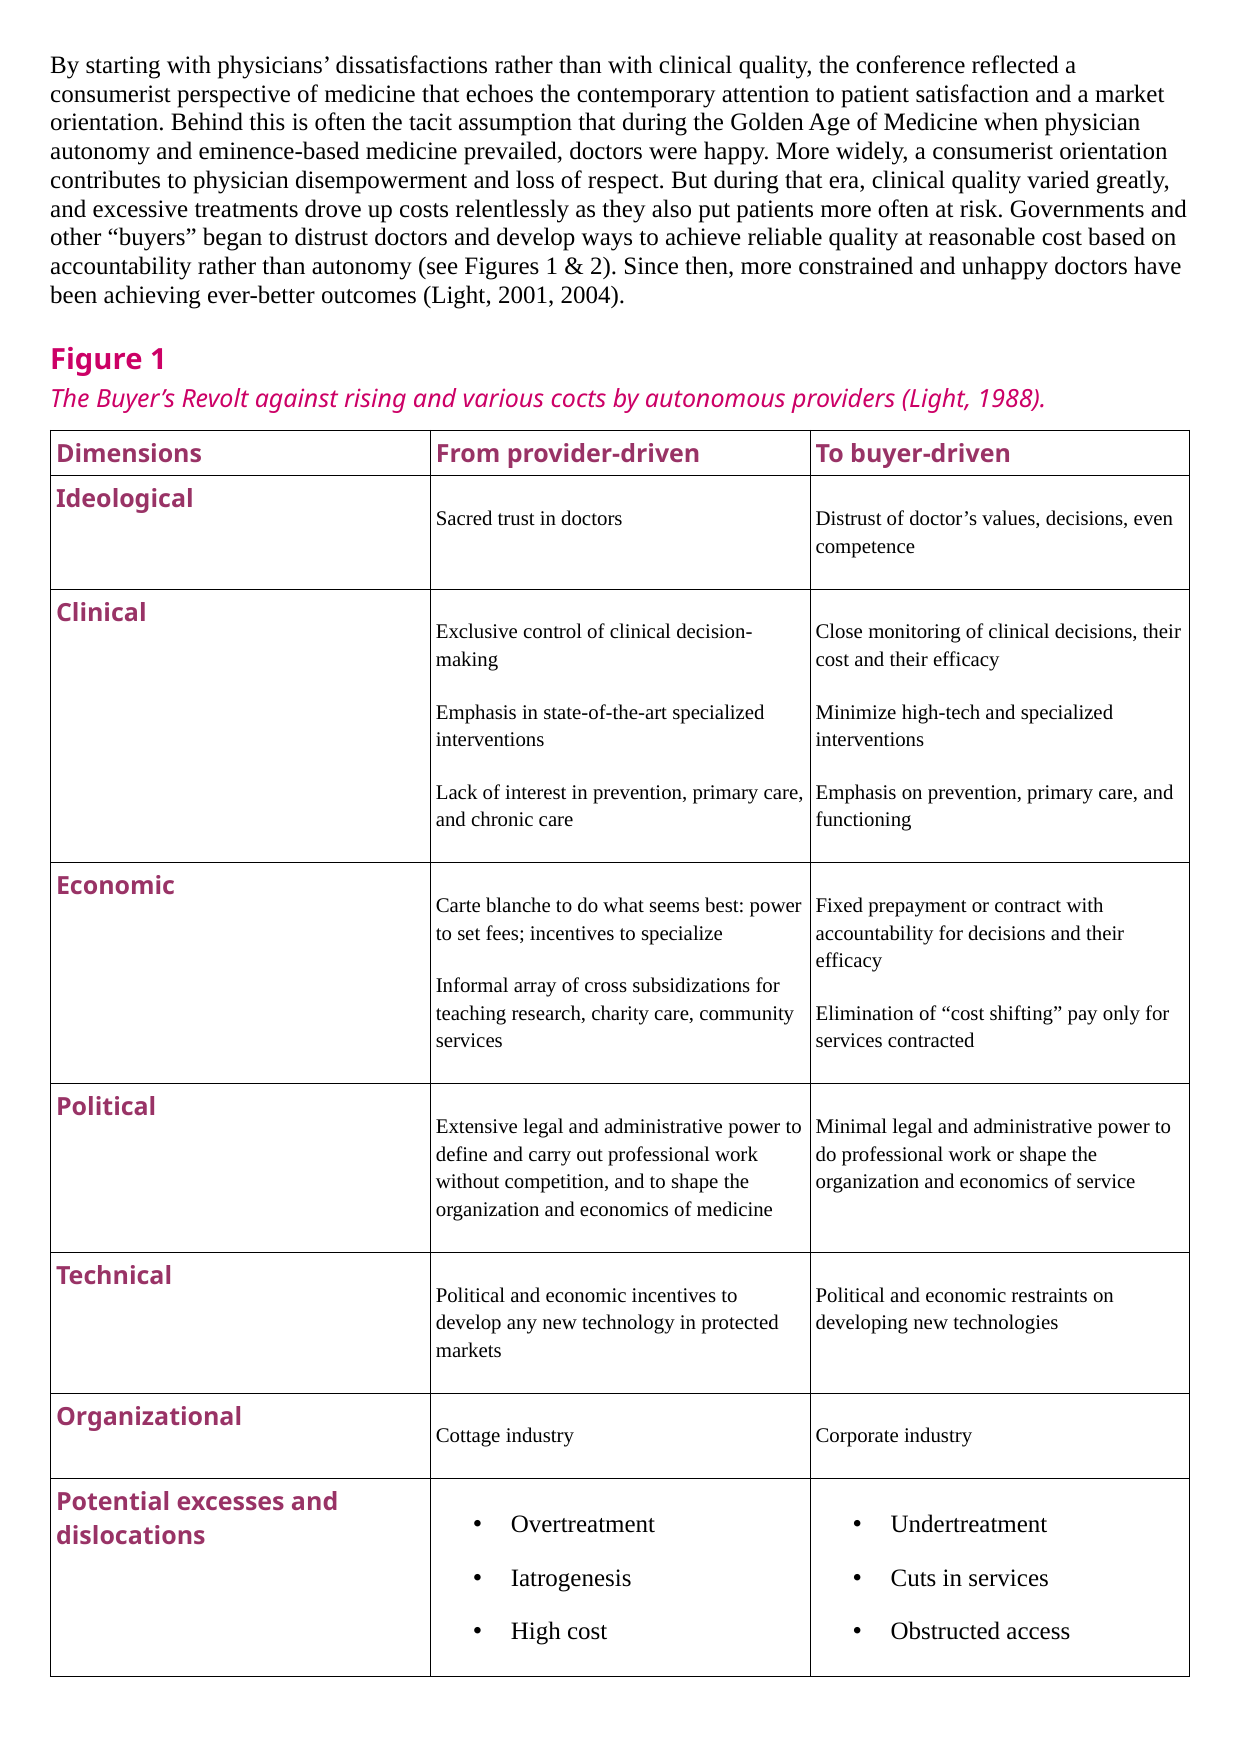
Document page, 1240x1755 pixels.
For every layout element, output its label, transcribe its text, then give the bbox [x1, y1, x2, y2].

text By starting with physicians’ dissatisfactions rather than with clinical quality, the conference reflected a consumerist perspective of medicine that echoes the contemporary attention to patient satisfaction and a market orientation. Behind this is often the tacit assumption that during the Golden Age of Medicine when physician autonomy and eminence-based medicine prevailed, doctors were happy. More widely, a consumerist orientation contributes to physician disempowerment and loss of respect. But during that era, clinical quality varied greatly, and excessive treatments drove up costs relentlessly as they also put patients more often at risk. Governments and other “buyers” began to distrust doctors and develop ways to achieve reliable quality at reasonable cost based on accountability rather than autonomy (see Figures 1 & 2). Since then, more constrained and unhappy doctors have been achieving ever-better outcomes (Light, 2001, 2004). [50, 50, 1189, 309]
table_cell Political and economic restraints on developing new technologies [811, 1253, 1189, 1392]
table_cell Fixed prepayment or contract with accountability for decisions and their efficacy Elimination of “cost shifting” pay only for services contracted [811, 863, 1189, 1083]
table_cell Potential excesses and dislocations [51, 1479, 430, 1676]
table_header Dimensions [51, 431, 430, 475]
table_cell Close monitoring of clinical decisions, their cost and their efficacy Minimize high-tech and specialized interventions Emphasis on prevention, primary care, and functioning [811, 590, 1189, 862]
text Figure 1 [50, 338, 1189, 378]
table_cell Corporate industry [811, 1394, 1189, 1478]
table_cell Political and economic incentives to develop any new technology in protected markets [431, 1253, 810, 1392]
text The Buyer’s Revolt against rising and various cocts by autonomous providers (Light, 1988). [50, 378, 1189, 415]
table_cell Exclusive control of clinical decision-making Emphasis in state-of-the-art specialized interventions Lack of interest in prevention, primary care, and chronic care [431, 590, 810, 862]
table_cell Carte blanche to do what seems best: power to set fees; incentives to specialize Informal array of cross subsidizations for teaching research, charity care, community services [431, 863, 810, 1083]
table_cell Undertreatment Cuts in services Obstructed access Reduced quality Swamped in paperwork [811, 1479, 1189, 1676]
table_cell Overtreatment Iatrogenesis High cost Unnecessary treatment Fragmentation Depersonalization [431, 1479, 810, 1676]
table_cell Minimal legal and administrative power to do professional work or shape the organization and economics of service [811, 1084, 1189, 1252]
table_cell Extensive legal and administrative power to define and carry out professional work without competition, and to shape the organization and economics of medicine [431, 1084, 810, 1252]
table_cell Political [51, 1084, 430, 1252]
table_cell Technical [51, 1253, 430, 1392]
table_header To buyer-driven [811, 431, 1189, 475]
table_cell Clinical [51, 590, 430, 862]
table_header From provider-driven [431, 431, 810, 475]
table_cell Ideological [51, 476, 430, 588]
table_cell Distrust of doctor’s values, decisions, even competence [811, 476, 1189, 588]
table_cell Economic [51, 863, 430, 1083]
table_cell Organizational [51, 1394, 430, 1478]
table_cell Sacred trust in doctors [431, 476, 810, 588]
table_cell Cottage industry [431, 1394, 810, 1478]
